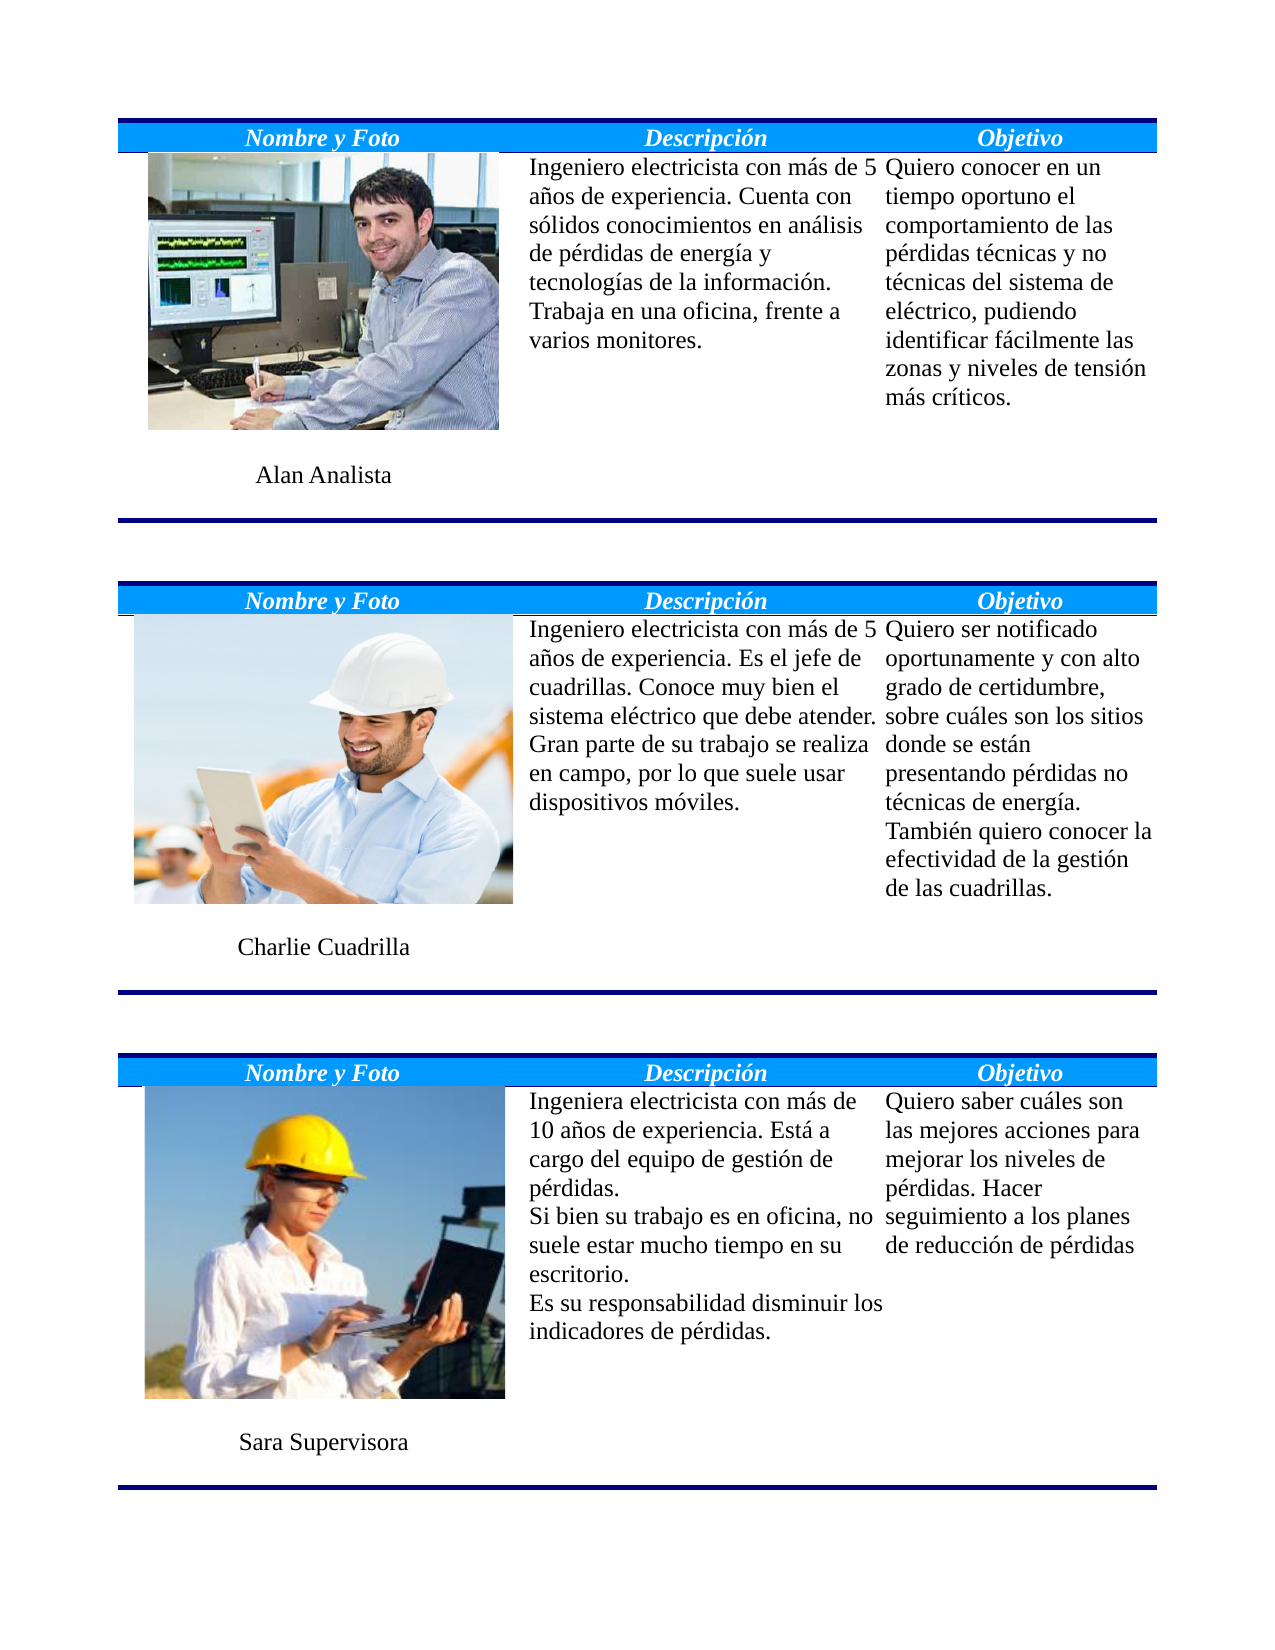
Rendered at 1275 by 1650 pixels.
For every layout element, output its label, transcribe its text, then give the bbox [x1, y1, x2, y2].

table_header Objetivo [885, 586, 1157, 614]
table_cell Alan Analista [118, 153, 529, 518]
table_header Nombre y Foto [118, 123, 529, 152]
table_cell Charlie Cuadrilla [118, 904, 529, 990]
table_cell Quiero conocer en un tiempo oportuno el comportamiento de las pérdidas técnicas y no técnicas del sistema de eléctrico, pudiendo identificar fácilmente las zonas y niveles de tensión más críticos. [885, 153, 1157, 518]
table_cell Quiero ser notificado oportunamente y con alto grado de certidumbre, sobre cuáles son los sitios donde se están presentando pérdidas no técnicas de energía. También quiero conocer la efectividad de la gestión de las cuadrillas. [885, 616, 1157, 990]
table_header Descripción [529, 1058, 885, 1086]
table_cell [118, 616, 133, 903]
table_header Descripción [529, 586, 885, 614]
table_cell Sara Supervisora [118, 1087, 529, 1485]
picture [142, 1086, 505, 1399]
picture [148, 152, 500, 432]
picture [133, 614, 514, 904]
table_cell Ingeniero electricista con más de 5 años de experiencia. Cuenta con sólidos conocimientos en análisis de pérdidas de energía y tecnologías de la información. Trabaja en una oficina, frente a varios monitores. [529, 153, 885, 518]
table_header Objetivo [885, 123, 1157, 152]
table_header Descripción [529, 123, 885, 152]
table_cell [514, 616, 529, 903]
table_header Objetivo [885, 1058, 1157, 1086]
table_cell Quiero saber cuáles son las mejores acciones para mejorar los niveles de pérdidas. Hacer seguimiento a los planes de reducción de pérdidas [885, 1087, 1157, 1485]
table_cell Ingeniera electricista con más de 10 años de experiencia. Está a cargo del equipo de gestión de pérdidas. Si bien su trabajo es en oficina, no suele estar mucho tiempo en su escritorio. Es su responsabilidad disminuir los indicadores de pérdidas. [529, 1087, 885, 1485]
table_cell Ingeniero electricista con más de 5 años de experiencia. Es el jefe de cuadrillas. Conoce muy bien el sistema eléctrico que debe atender. Gran parte de su trabajo se realiza en campo, por lo que suele usar dispositivos móviles. [529, 616, 885, 990]
table_header Nombre y Foto [118, 1058, 529, 1086]
table_header Nombre y Foto [118, 586, 529, 614]
